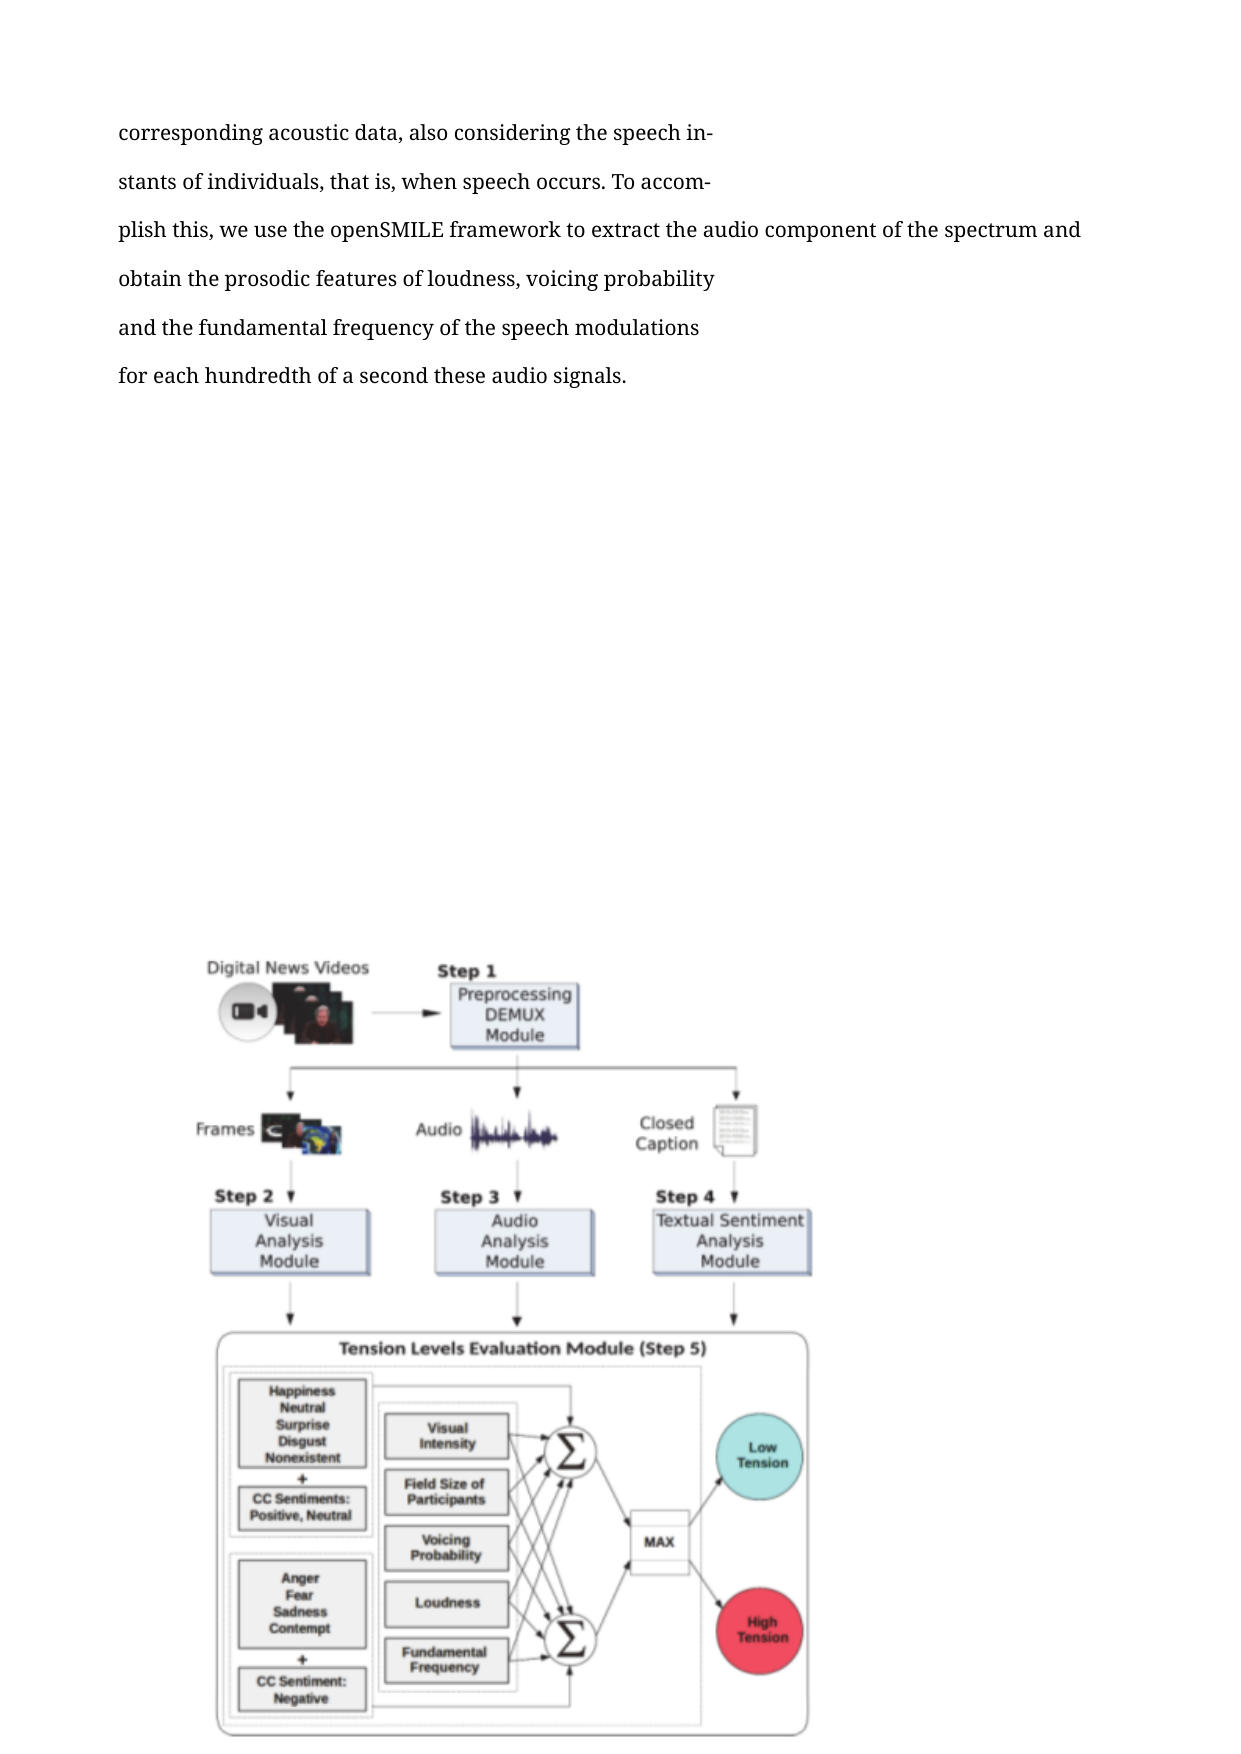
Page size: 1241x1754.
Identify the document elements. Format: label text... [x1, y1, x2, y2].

text corresponding acoustic data, also considering the speech in- [118, 118, 1122, 147]
text and the fundamental frequency of the speech modulations [118, 313, 1122, 341]
text for each hundredth of a second these audio signals. [118, 361, 1122, 390]
picture [173, 938, 852, 1754]
text plish this, we use the openSMILE framework to extract the audio component of the spectrum and [118, 215, 1122, 244]
text stants of individuals, that is, when speech occurs. To accom- [118, 167, 1122, 195]
text obtain the prosodic features of loudness, voicing probability [118, 264, 1122, 292]
